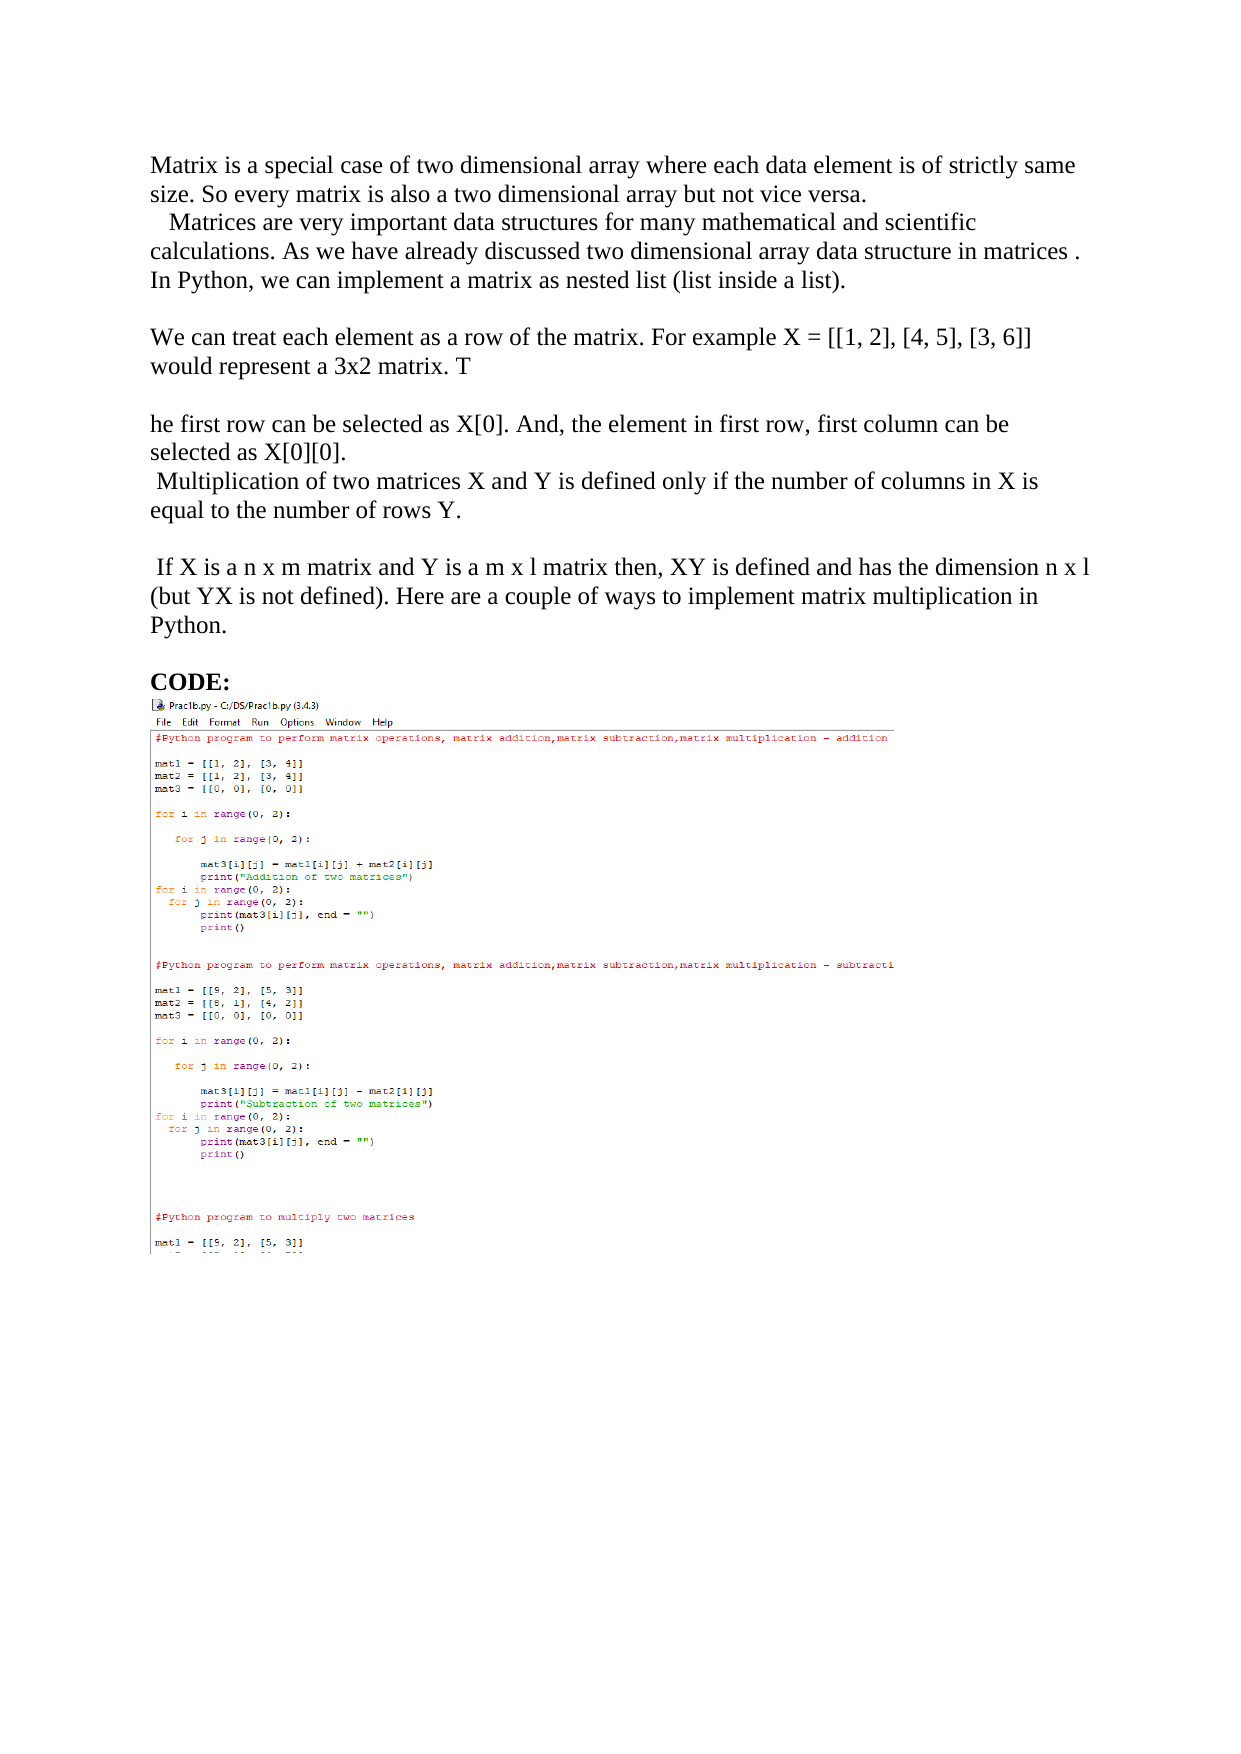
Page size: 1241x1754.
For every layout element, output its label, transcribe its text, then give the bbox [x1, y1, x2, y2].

text We can treat each element as a row of the matrix. For example X = [[1, 2], [4, 5], [3, 6]] would represent a 3x2 matrix. T [150, 322, 1090, 380]
text Matrices are very important data structures for many mathematical and scientific calculations. As we have already discussed two dimensional array data structure in matrices . In Python, we can implement a matrix as nested list (list inside a list). [150, 207, 1090, 294]
text Matrix is a special case of two dimensional array where each data element is of strictly same size. So every matrix is also a two dimensional array but not vice versa. [150, 150, 1090, 207]
text Multiplication of two matrices X and Y is defined only if the number of columns in X is equal to the number of rows Y. [150, 466, 1090, 524]
text he first row can be selected as X[0]. And, the element in first row, first column can be selected as X[0][0]. [150, 409, 1090, 466]
text CODE: [150, 667, 1090, 696]
picture [150, 696, 894, 1254]
text If X is a n x m matrix and Y is a m x l matrix then, XY is defined and has the dimension n x l (but YX is not defined). Here are a couple of ways to implement matrix multiplication in Python. [150, 552, 1090, 639]
